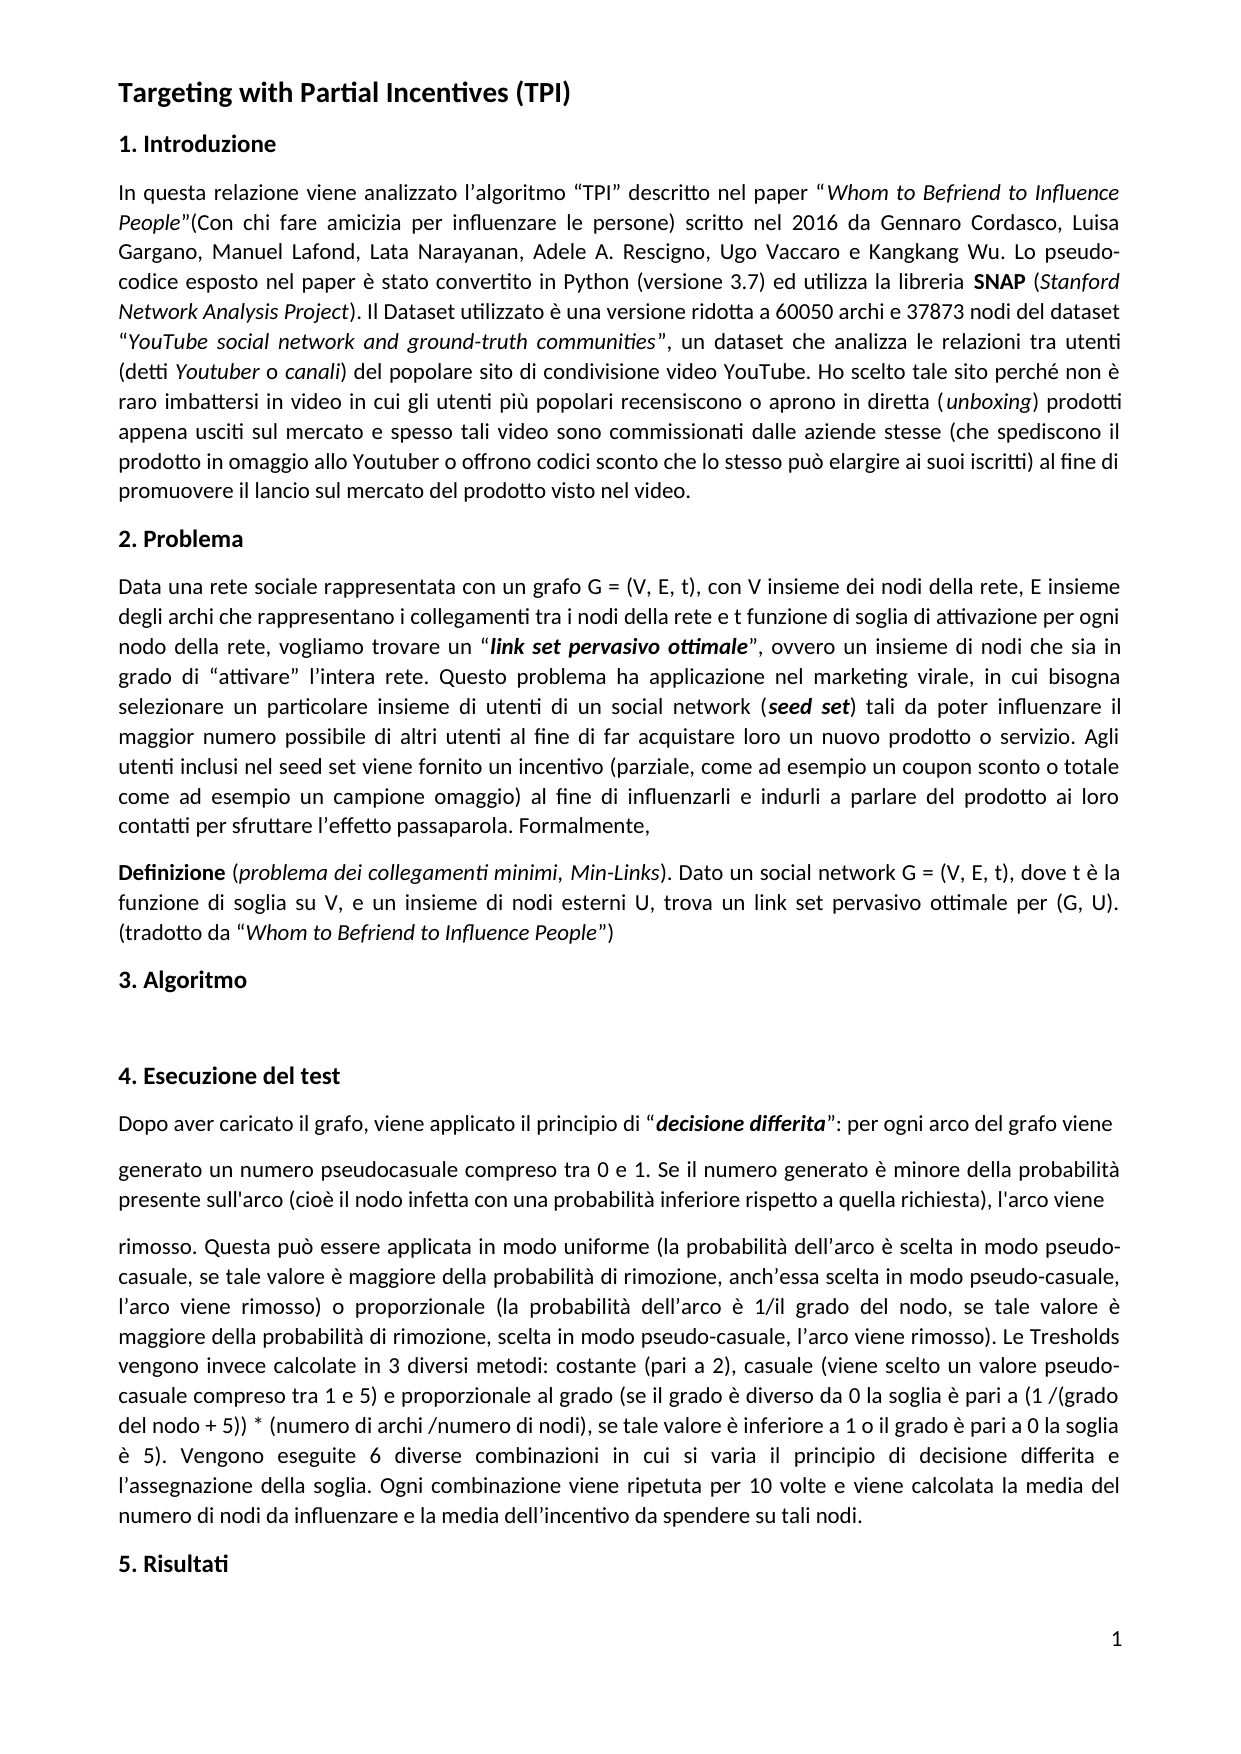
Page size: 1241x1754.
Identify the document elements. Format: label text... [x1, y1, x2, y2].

text 1. Introduzione [118, 128, 1122, 159]
text In questa relazione viene analizzato l’algoritmo “TPI” descritto nel paper “Whom to Befriend to Influence People”(Con chi fare amicizia per influenzare le persone) scritto nel 2016 da Gennaro Cordasco, Luisa Gargano, Manuel Lafond, Lata Narayanan, Adele A. Rescigno, Ugo Vaccaro e Kangkang Wu. Lo pseudo-codice esposto nel paper è stato convertito in Python (versione 3.7) ed utilizza la libreria SNAP (Stanford Network Analysis Project). Il Dataset utilizzato è una versione ridotta a 60050 archi e 37873 nodi del dataset “YouTube social network and ground-truth communities”, un dataset che analizza le relazioni tra utenti (detti Youtuber o canali) del popolare sito di condivisione video YouTube. Ho scelto tale sito perché non è raro imbattersi in video in cui gli utenti più popolari recensiscono o aprono in diretta (unboxing) prodotti appena usciti sul mercato e spesso tali video sono commissionati dalle aziende stesse (che spediscono il prodotto in omaggio allo Youtuber o offrono codici sconto che lo stesso può elargire ai suoi iscritti) al fine di promuovere il lancio sul mercato del prodotto visto nel video. [118, 178, 1122, 505]
text generato un numero pseudocasuale compreso tra 0 e 1. Se il numero generato è minore della probabilità presente sull'arco (cioè il nodo infetta con una probabilità inferiore rispetto a quella richiesta), l'arco viene [118, 1156, 1122, 1213]
text 2. Problema [118, 523, 1122, 554]
text Definizione (problema dei collegamenti minimi, Min-Links). Dato un social network G = (V, E, t), dove t è la funzione di soglia su V, e un insieme di nodi esterni U, trova un link set pervasivo ottimale per (G, U). (tradotto da “Whom to Befriend to Influence People”) [118, 858, 1122, 946]
text Targeting with Partial Incentives (TPI) [118, 74, 1122, 109]
text 5. Risultati [118, 1548, 1122, 1578]
text Dopo aver caricato il grafo, viene applicato il principio di “decisione differita”: per ogni arco del grafo viene [118, 1109, 1122, 1137]
text 3. Algoritmo [118, 964, 1122, 994]
text rimosso. Questa può essere applicata in modo uniforme (la probabilità dell’arco è scelta in modo pseudo-casuale, se tale valore è maggiore della probabilità di rimozione, anch’essa scelta in modo pseudo-casuale, l’arco viene rimosso) o proporzionale (la probabilità dell’arco è 1/il grado del nodo, se tale valore è maggiore della probabilità di rimozione, scelta in modo pseudo-casuale, l’arco viene rimosso). Le Tresholds vengono invece calcolate in 3 diversi metodi: costante (pari a 2), casuale (viene scelto un valore pseudo-casuale compreso tra 1 e 5) e proporzionale al grado (se il grado è diverso da 0 la soglia è pari a (1 /(grado del nodo + 5)) * (numero di archi /numero di nodi), se tale valore è inferiore a 1 o il grado è pari a 0 la soglia è 5). Vengono eseguite 6 diverse combinazioni in cui si varia il principio di decisione differita e l’assegnazione della soglia. Ogni combinazione viene ripetuta per 10 volte e viene calcolata la media del numero di nodi da influenzare e la media dell’incentivo da spendere su tali nodi. [118, 1232, 1122, 1529]
text 4. Esecuzione del test [118, 1060, 1122, 1090]
text Data una rete sociale rappresentata con un grafo G = (V, E, t), con V insieme dei nodi della rete, E insieme degli archi che rappresentano i collegamenti tra i nodi della rete e t funzione di soglia di attivazione per ogni nodo della rete, vogliamo trovare un “link set pervasivo ottimale”, ovvero un insieme di nodi che sia in grado di “attivare” l’intera rete. Questo problema ha applicazione nel marketing virale, in cui bisogna selezionare un particolare insieme di utenti di un social network (seed set) tali da poter influenzare il maggior numero possibile di altri utenti al fine di far acquistare loro un nuovo prodotto o servizio. Agli utenti inclusi nel seed set viene fornito un incentivo (parziale, come ad esempio un coupon sconto o totale come ad esempio un campione omaggio) al fine di influenzarli e indurli a parlare del prodotto ai loro contatti per sfruttare l’effetto passaparola. Formalmente, [118, 572, 1122, 840]
